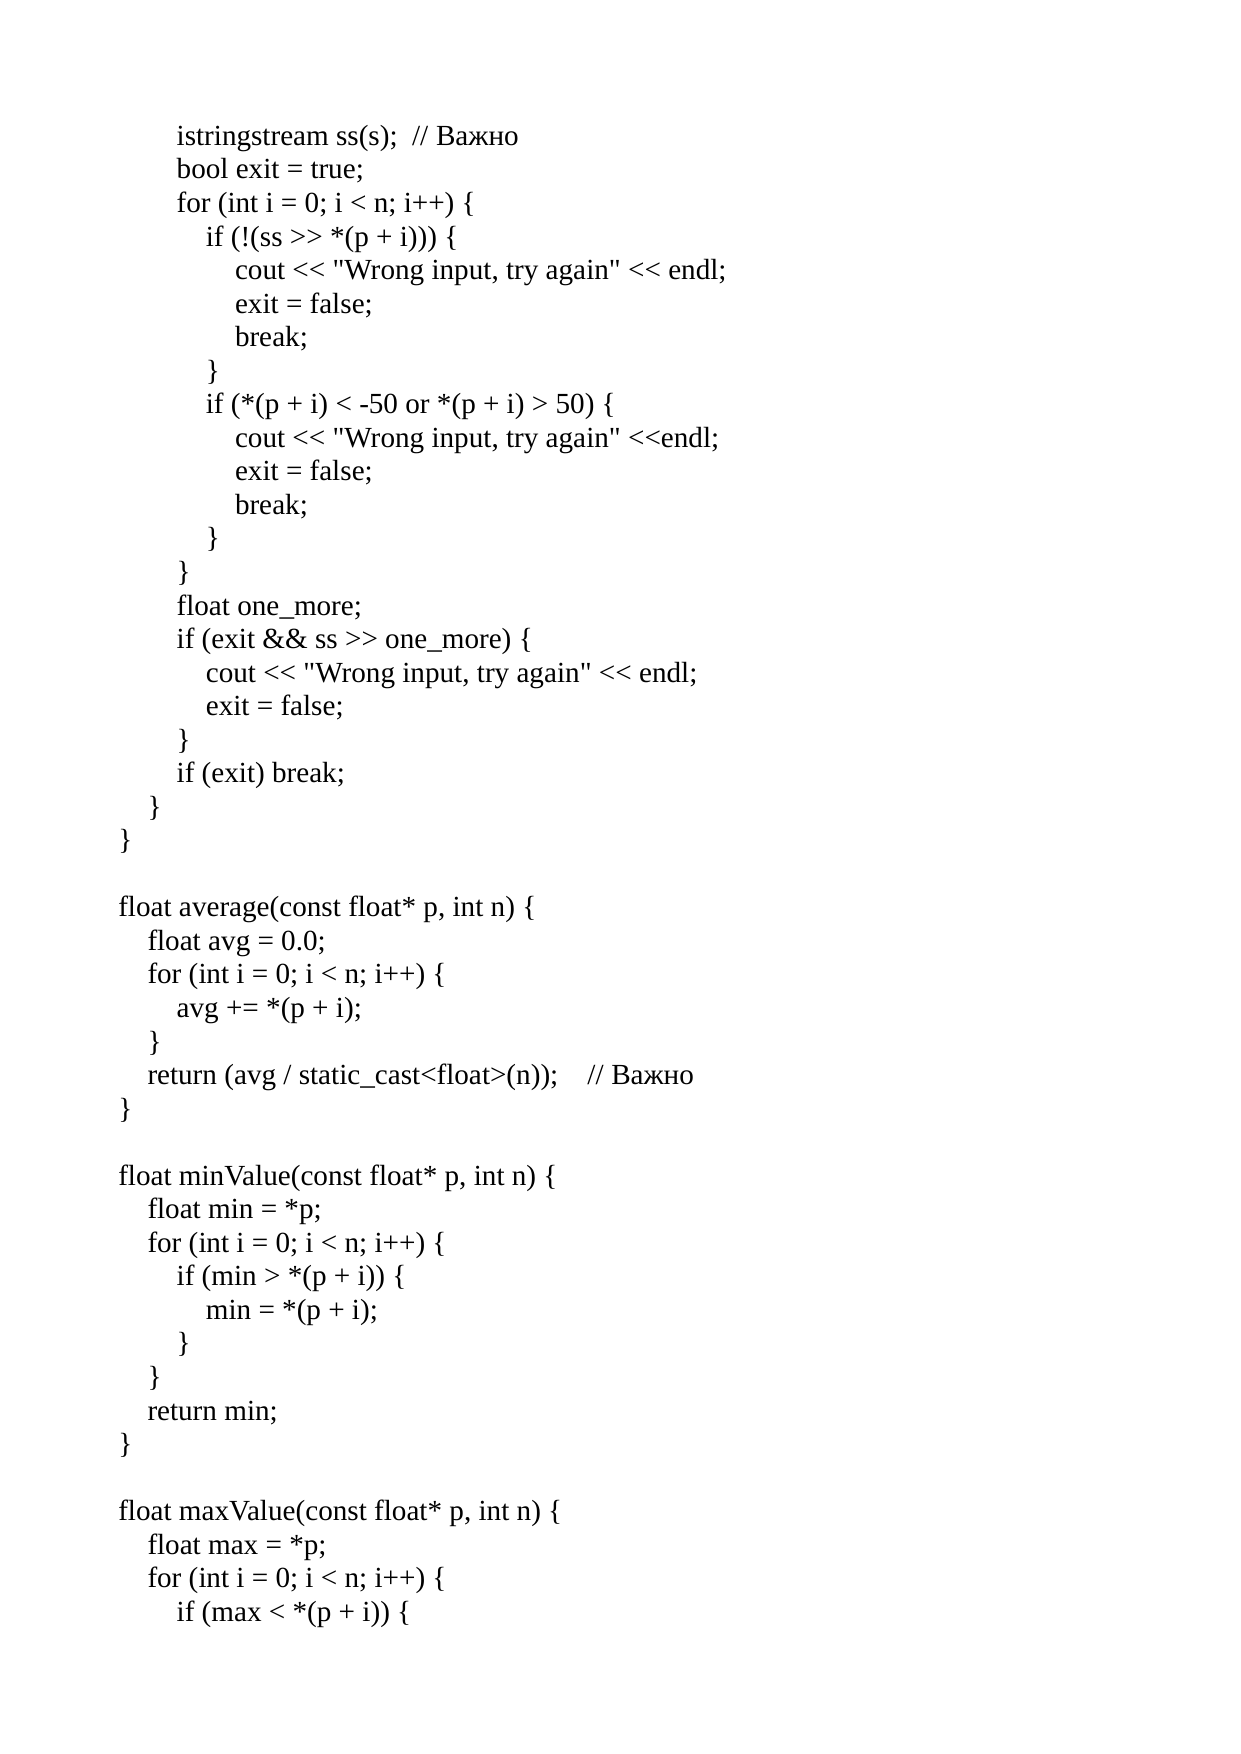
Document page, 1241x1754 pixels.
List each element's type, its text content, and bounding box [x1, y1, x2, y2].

text istringstream ss(s); // Важно bool exit = true; for (int i = 0; i < n; i++) { if (!(ss >> *(p + i))) { cout << "Wrong input, try again" << endl; exit = false; break; } if (*(p + i) < -50 or *(p + i) > 50) { cout << "Wrong input, try again" <<endl; exit = false; break; } } float one_more; if (exit && ss >> one_more) { cout << "Wrong input, try again" << endl; exit = false; } if (exit) break; } } float average(const float* p, int n) { float avg = 0.0; for (int i = 0; i < n; i++) { avg += *(p + i); } return (avg / static_cast<float>(n)); // Важно } float minValue(const float* p, int n) { float min = *p; for (int i = 0; i < n; i++) { if (min > *(p + i)) { min = *(p + i); } } return min; } float maxValue(const float* p, int n) { float max = *p; for (int i = 0; i < n; i++) { if (max < *(p + i)) { [118, 118, 1122, 1627]
